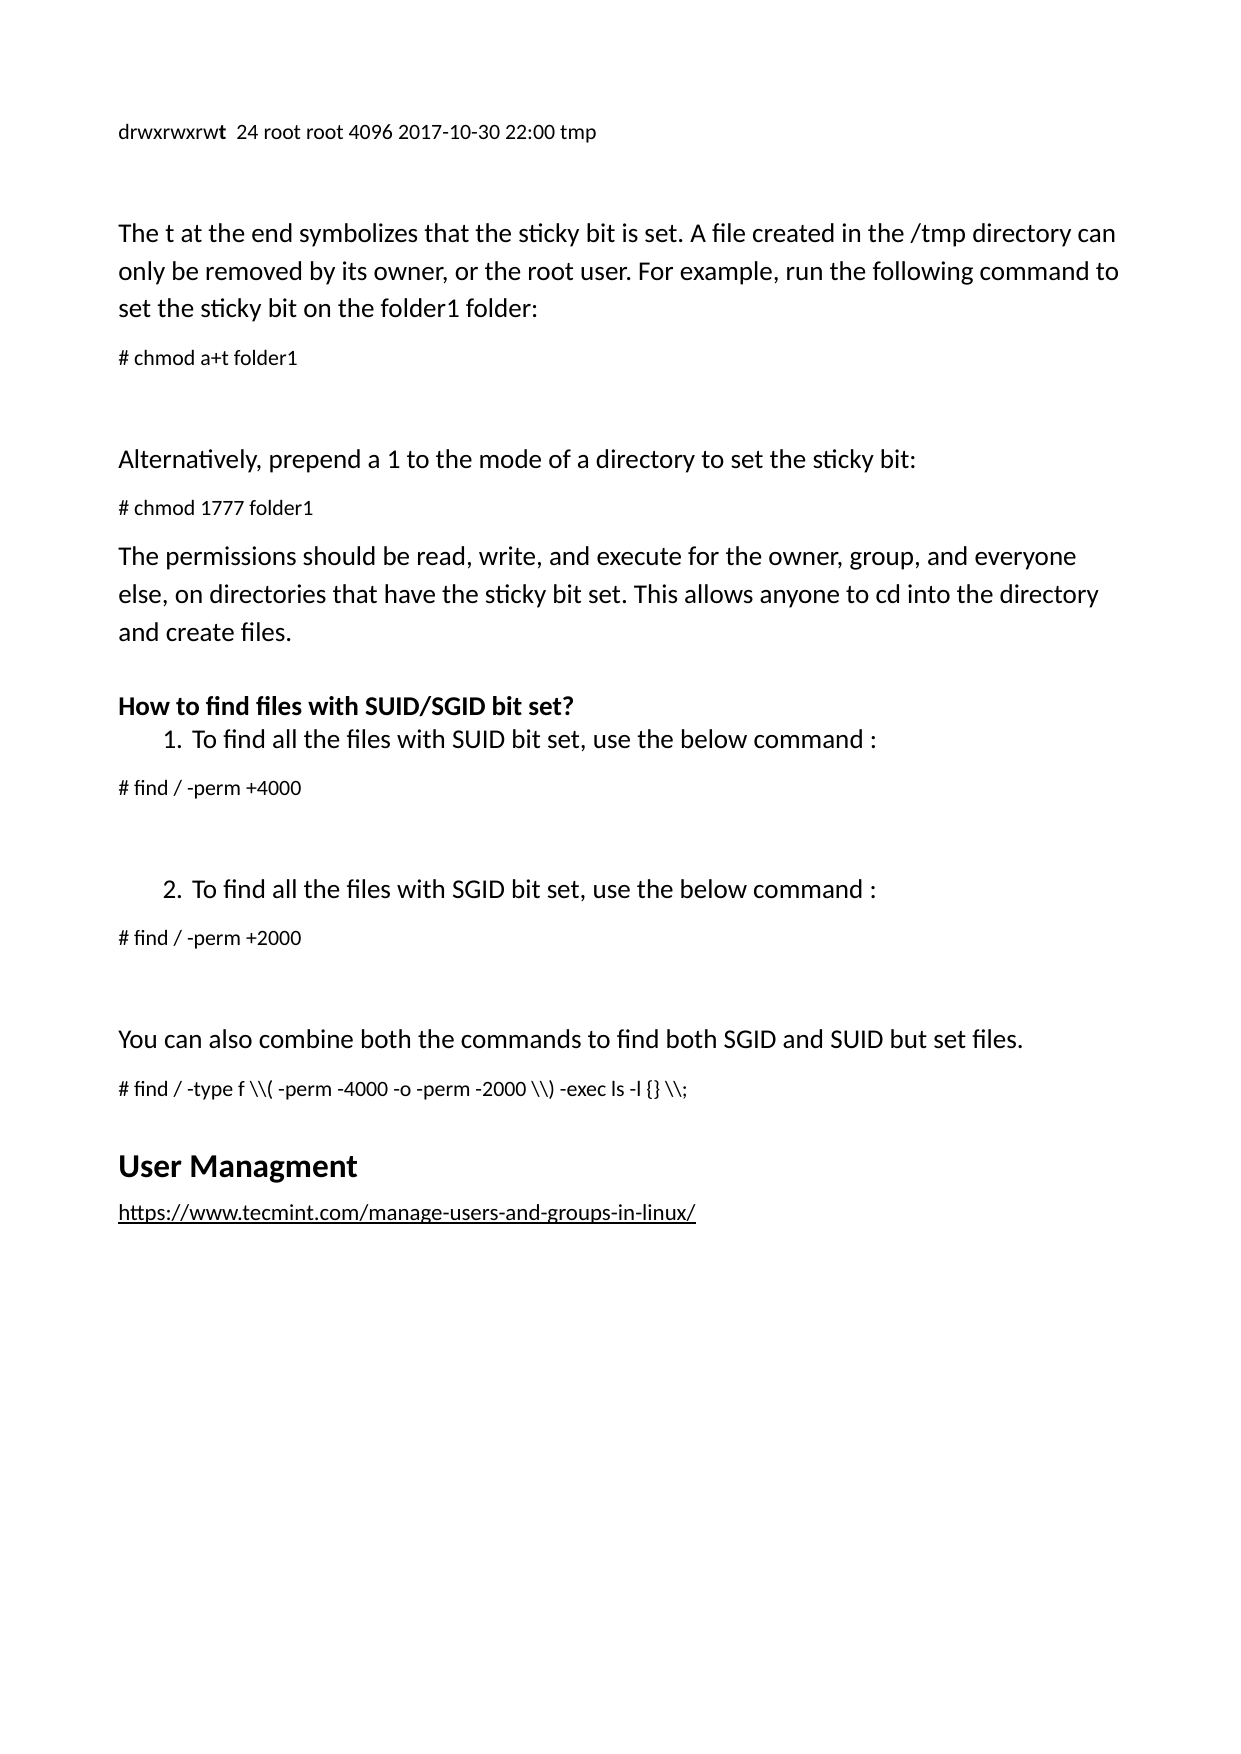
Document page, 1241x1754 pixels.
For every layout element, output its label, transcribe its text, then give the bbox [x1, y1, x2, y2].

text Alternatively, prepend a 1 to the mode of a directory to set the sticky bit: [118, 442, 1122, 475]
list To find all the files with SGID bit set, use the below command : [162, 872, 1122, 905]
text You can also combine both the commands to find both SGID and SUID but set files. [118, 1022, 1122, 1055]
text # find / -type f \\( -perm -4000 -o -perm -2000 \\) -exec ls -l {} \\; [118, 1075, 1122, 1101]
text drwxrwxrwt 24 root root 4096 2017-10-30 22:00 tmp [118, 118, 1122, 145]
subtitle User Managment [118, 1145, 1122, 1186]
text https://www.tecmint.com/manage-users-and-groups-in-linux/ [118, 1198, 1122, 1226]
text # find / -perm +2000 [118, 924, 1122, 951]
text # find / -perm +4000 [118, 774, 1122, 801]
list To find all the files with SUID bit set, use the below command : [162, 722, 1122, 755]
text The t at the end symbolizes that the sticky bit is set. A file created in the /tmp directory can only be removed by its owner, or the root user. For example, run the following command to set the sticky bit on the folder1 folder: [118, 216, 1122, 325]
text The permissions should be read, write, and execute for the owner, group, and everyone else, on directories that have the sticky bit set. This allows anyone to cd into the directory and create files. [118, 539, 1122, 648]
text # chmod 1777 folder1 [118, 494, 1122, 521]
subtitle How to find files with SUID/SGID bit set? [118, 689, 1122, 722]
text # chmod a+t folder1 [118, 344, 1122, 371]
